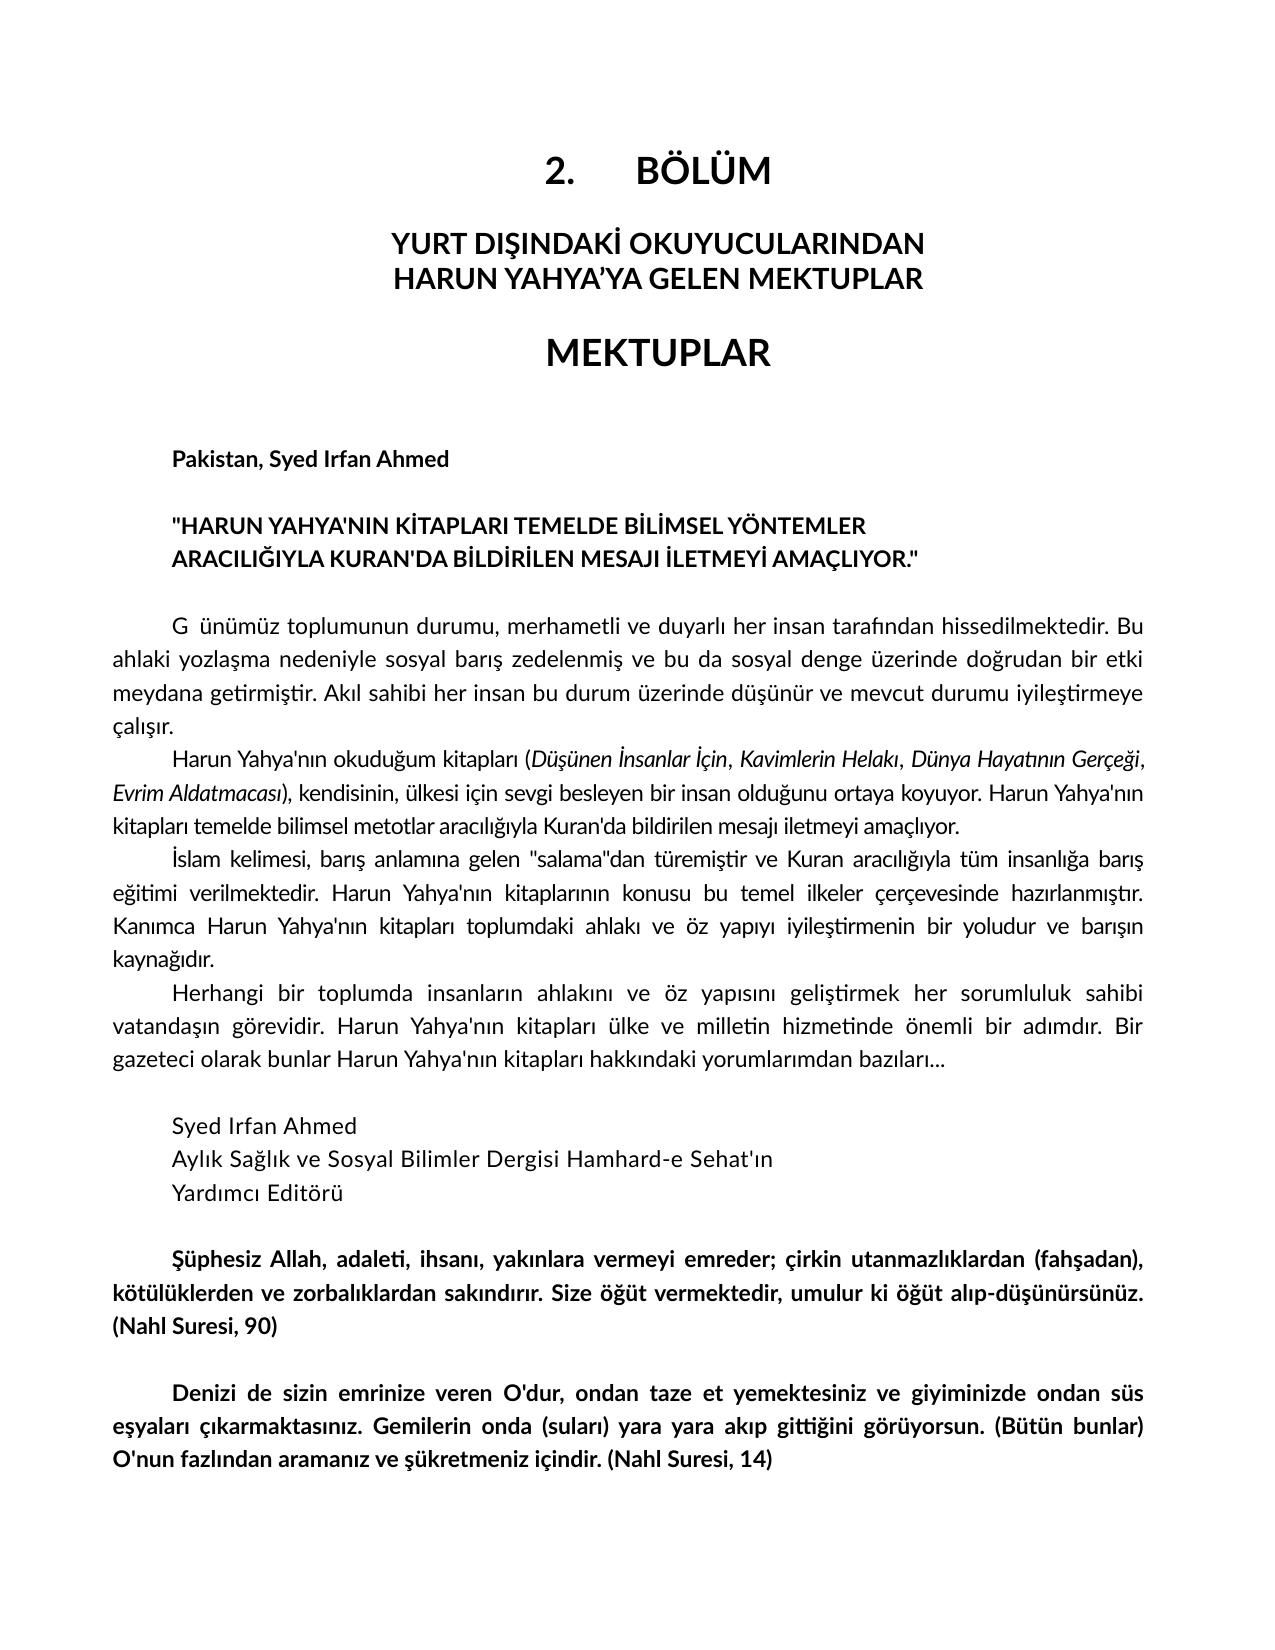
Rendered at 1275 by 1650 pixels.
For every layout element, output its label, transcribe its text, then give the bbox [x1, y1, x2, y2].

text Yardımcı Editörü [112, 1174, 1145, 1208]
text Denizi de sizin emrinize veren O'dur, ondan taze et yemektesiniz ve giyiminizde ondan süs eşyaları çıkarmaktasınız. Gemilerin onda (suları) yara yara akıp gittiğini görüyorsun. (Bütün bunlar) O'nun fazlından aramanız ve şükretmeniz içindir. (Nahl Suresi, 14) [112, 1374, 1145, 1474]
text İslam kelimesi, barış anlamına gelen "salama"dan türemiştir ve Kuran aracılığıyla tüm insanlığa barış eğitimi verilmektedir. Harun Yahya'nın kitaplarının konusu bu temel ilkeler çerçevesinde hazırlanmıştır. Kanımca Harun Yahya'nın kitapları toplumdaki ahlakı ve öz yapıyı iyileştirmenin bir yoludur ve barışın kaynağıdır. [112, 841, 1145, 974]
text YURT DIŞINDAKİ OKUYUCULARINDAN [112, 226, 1145, 261]
text ARACILIĞIYLA KURAN'DA BİLDİRİLEN MESAJI İLETMEYİ AMAÇLIYOR." [112, 541, 1145, 574]
text Pakistan, Syed Irfan Ahmed [112, 441, 1145, 474]
text Syed Irfan Ahmed [112, 1108, 1145, 1141]
list BÖLÜM [112, 148, 1145, 193]
text Herhangi bir toplumda insanların ahlakını ve öz yapısını geliştirmek her sorumluluk sahibi vatandaşın görevidir. Harun Yahya'nın kitapları ülke ve milletin hizmetinde önemli bir adımdır. Bir gazeteci olarak bunlar Harun Yahya'nın kitapları hakkındaki yorumlarımdan bazıları... [112, 974, 1145, 1074]
text Aylık Sağlık ve Sosyal Bilimler Dergisi Hamhard-e Sehat'ın [112, 1141, 1145, 1174]
text MEKTUPLAR [112, 329, 1145, 374]
text Günümüz toplumunun durumu, merhametli ve duyarlı her insan tarafından hissedilmektedir. Bu ahlaki yozlaşma nedeniyle sosyal barış zedelenmiş ve bu da sosyal denge üzerinde doğrudan bir etki meydana getirmiştir. Akıl sahibi her insan bu durum üzerinde düşünür ve mevcut durumu iyileştirmeye çalışır. [112, 608, 1145, 741]
text Harun Yahya'nın okuduğum kitapları (Düşünen İnsanlar İçin, Kavimlerin Helakı, Dünya Hayatının Gerçeği, Evrim Aldatmacası), kendisinin, ülkesi için sevgi besleyen bir insan olduğunu ortaya koyuyor. Harun Yahya'nın kitapları temelde bilimsel metotlar aracılığıyla Kuran'da bildirilen mesajı iletmeyi amaçlıyor. [112, 741, 1145, 841]
text "HARUN YAHYA'NIN KİTAPLARI TEMELDE BİLİMSEL YÖNTEMLER [112, 508, 1145, 541]
text Şüphesiz Allah, adaleti, ihsanı, yakınlara vermeyi emreder; çirkin utanmazlıklardan (fahşadan), kötülüklerden ve zorbalıklardan sakındırır. Size öğüt vermektedir, umulur ki öğüt alıp-düşünürsünüz.(Nahl Suresi, 90) [112, 1241, 1145, 1341]
text HARUN YAHYA’YA GELEN MEKTUPLAR [112, 261, 1145, 296]
